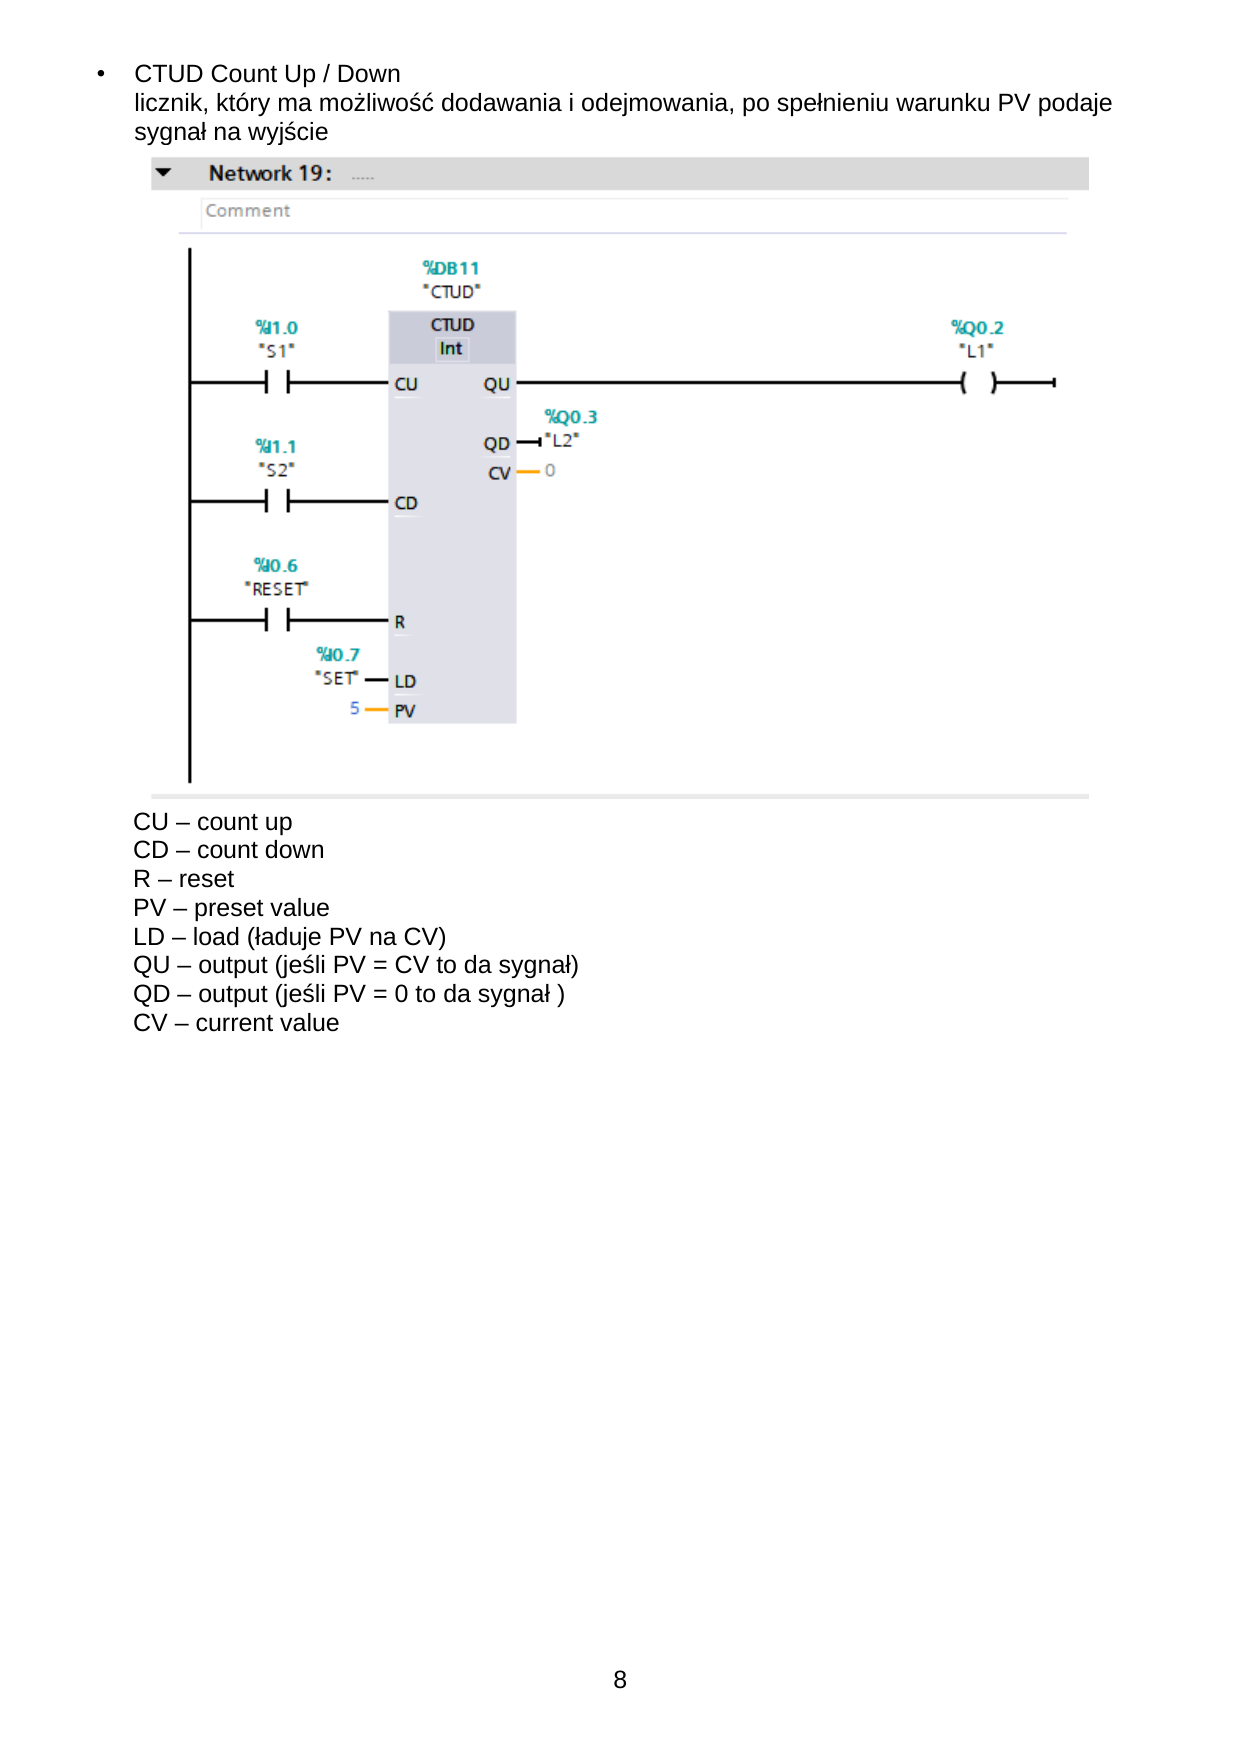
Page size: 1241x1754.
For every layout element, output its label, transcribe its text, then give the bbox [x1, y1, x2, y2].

list CTUD Count Up / Down licznik, który ma możliwość dodawania i odejmowania, po spełnieniu warunku PV podaje sygnał na wyjście [97, 59, 1181, 145]
text QU – output (jeśli PV = CV to da sygnał) [59, 950, 1181, 979]
text CU – count up [59, 807, 1181, 835]
text CD – count down [59, 835, 1181, 864]
text QD – output (jeśli PV = 0 to da sygnał ) [59, 979, 1181, 1008]
text PV – preset value [59, 893, 1181, 922]
text R – reset [59, 864, 1181, 893]
text LD – load (ładuje PV na CV) [59, 922, 1181, 950]
text CV – current value [59, 1008, 1181, 1037]
picture [151, 145, 1089, 799]
